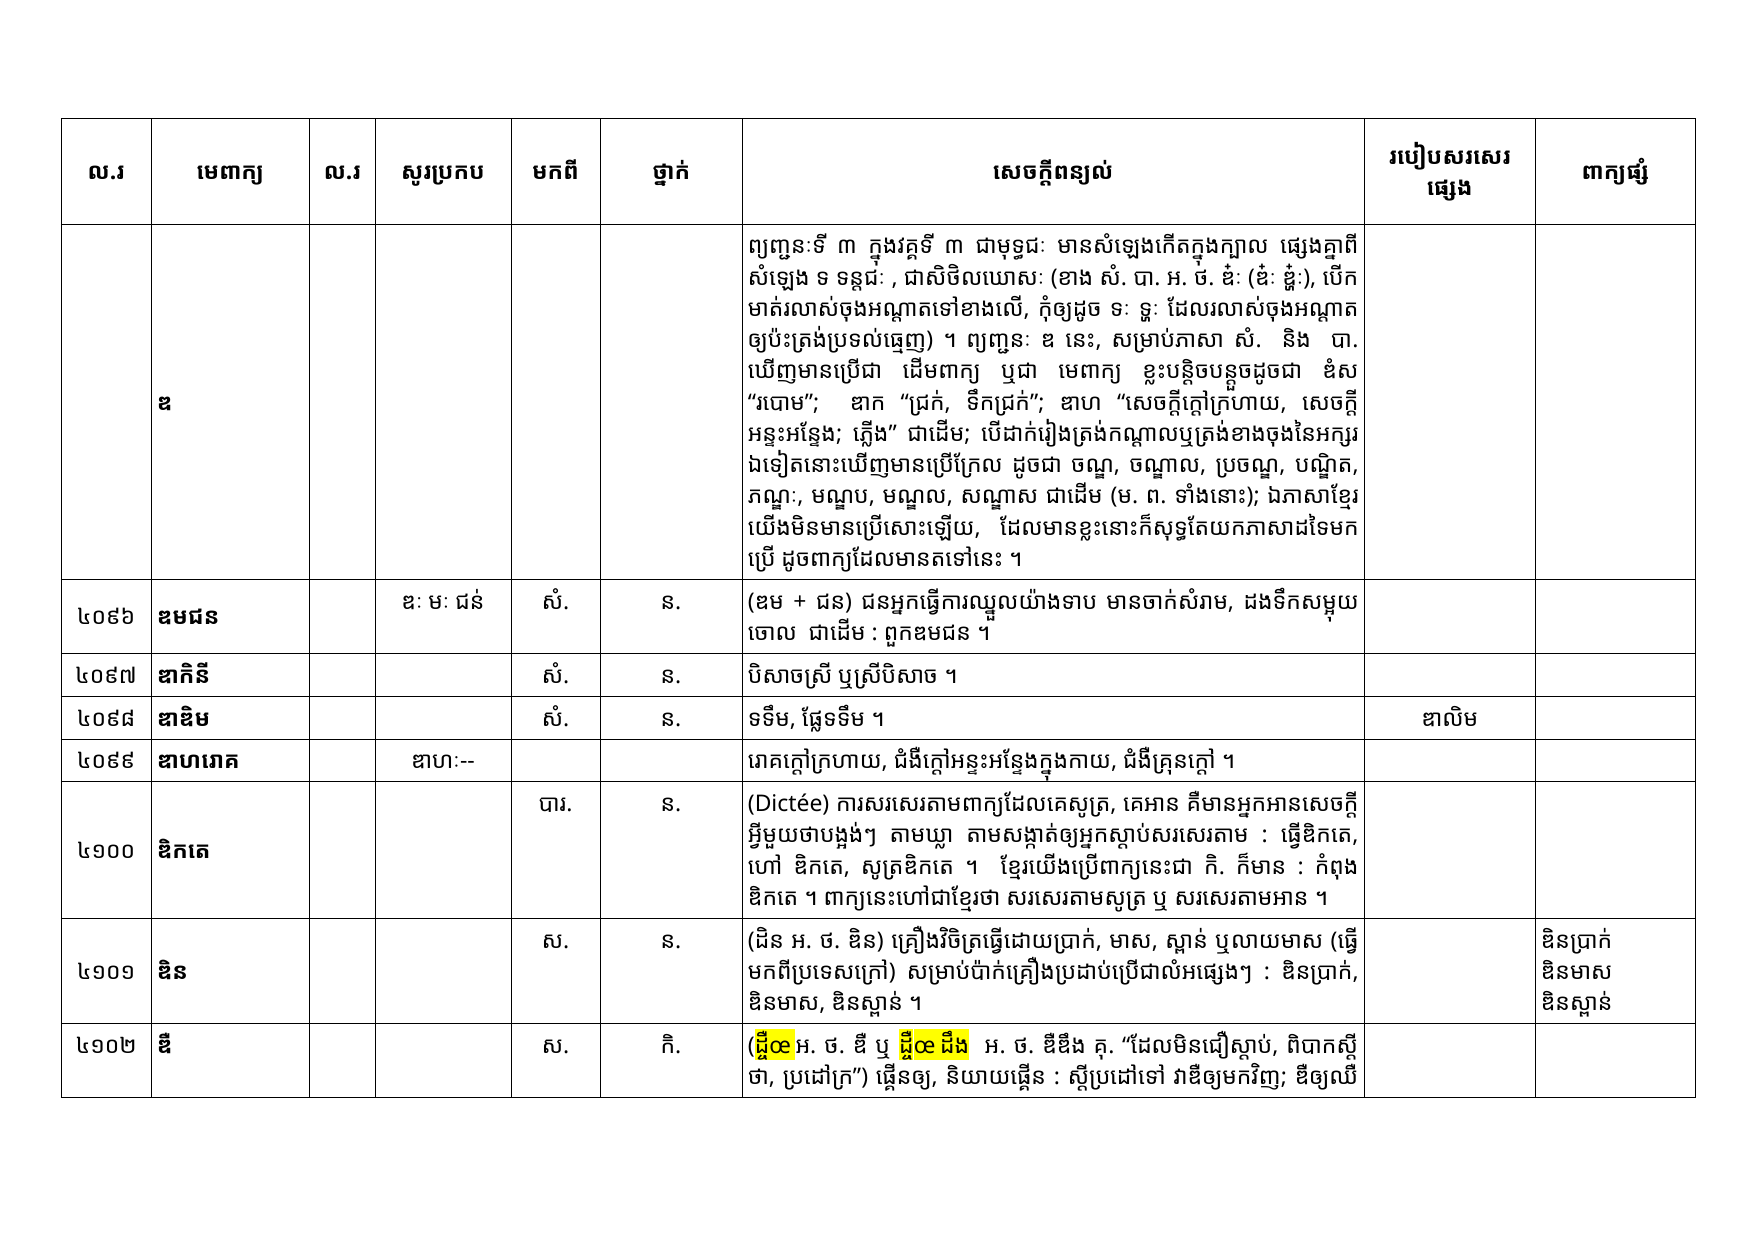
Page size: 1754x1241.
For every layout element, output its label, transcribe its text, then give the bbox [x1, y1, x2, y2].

table_cell ព្យញ្ជនៈ​ទី ៣ ក្នុង​វគ្គ​ទី ៣ ជា​មុទ្ធជៈ មាន​សំឡេង​កើត​ក្នុង​ក្បាល ផ្សេង​គ្នា​ពី​សំឡេង ទ ទន្តជៈ , ជា​សិថិល​ឃោសៈ (ខាង សំ. បា. អ. ថ. ឌ៎ៈ (ឌ៎ៈ ឌ៎្ហៈ), បើក​មាត់​រលាស់​ចុង​អណ្ដាត​ទៅ​ខាង​លើ, កុំ​ឲ្យ​ដូច ទៈ ទ្ហៈ ដែល​រលាស់​ចុង​អណ្ដាត​ឲ្យ​ប៉ះ​ត្រង់​ប្រទល់​ធ្មេញ) ។ ព្យញ្ជនៈ ឌ នេះ, សម្រាប់​ភាសា សំ. និង បា. ឃើញ​មាន​ប្រើ​ជា ដើម​ពាក្យ ឬ​ជា មេ​ពាក្យ ខ្លះ​បន្ដិចបន្ដួច​ដូច​ជា ឌំស “របោម”; ឌាក “ជ្រក់, ទឹក​ជ្រក់”; ឌាហ “សេចក្ដី​ក្ដៅ​ក្រហាយ, សេចក្ដី​អន្ទះអន្ទែង; ភ្លើង” ជាដើម; បើ​ដាក់​រៀង​ត្រង់​កណ្ដាល​ឬ​ត្រង់​ខាង​ចុង​នៃ​អក្សរ​ឯ​ទៀត​នោះ​ឃើញ​មាន​ប្រើ​ក្រែល ដូច​ជា ចណ្ឌ, ចណ្ឌាល, ប្រចណ្ឌ, បណ្ឌិត, ភណ្ឌៈ, មណ្ឌប, មណ្ឌល, សណ្ឌាស ជាដើម (ម. ព. ទាំង​នោះ); ឯ​ភាសា​ខ្មែរ​យើង​មិន​មាន​ប្រើ​សោះ​ឡើយ, ដែល​មាន​ខ្លះ​នោះ​ក៏​សុទ្ធ​តែ​យក​ភាសា​ដទៃ​មក​ប្រើ ដូច​ពាក្យ​ដែល​មាន​ត​ទៅ​នេះ ។ [743, 225, 1364, 579]
table_cell [1365, 919, 1535, 1023]
table_cell ន. [601, 580, 742, 653]
table_cell [1365, 225, 1535, 579]
table_cell (ដិន អ. ថ. ឌិន) គ្រឿង​វិចិត្រ​ធ្វើ​ដោយ​ប្រាក់, មាស, ស្ពាន់ ឬ​លាយ​មាស (ធ្វើ​មក​ពី​ប្រទេស​ក្រៅ) សម្រាប់​ប៉ាក់​គ្រឿង​ប្រដាប់​ប្រើ​ជា​លំអ​ផ្សេង​ៗ : ឌិន​ប្រាក់, ឌិន​មាស, ឌិន​ស្ពាន់ ។ [743, 919, 1364, 1023]
table_cell បារ. [512, 782, 600, 918]
table_cell [1536, 740, 1695, 781]
table_cell [601, 225, 742, 579]
table_cell ឌាកិនី [152, 654, 309, 696]
table_cell ឌមជន [152, 580, 309, 653]
table_cell [1536, 782, 1695, 918]
table_cell [310, 654, 375, 696]
table_cell ឌាលិម [1365, 697, 1535, 738]
table_cell [376, 782, 511, 918]
table_cell ឌិកតេ [152, 782, 309, 918]
table_cell [376, 654, 511, 696]
table_header មក​ពី [512, 119, 600, 223]
table_header មេ​ពាក្យ [152, 119, 309, 223]
table_cell [62, 225, 151, 579]
table_cell ឌ [152, 225, 309, 579]
table_cell [310, 919, 375, 1023]
table_cell ន. [601, 654, 742, 696]
table_cell ឌាហៈ-- [376, 740, 511, 781]
table_cell [376, 919, 511, 1023]
table_cell កិ. [601, 1024, 742, 1097]
table_cell សំ. [512, 697, 600, 738]
table_cell ស. [512, 919, 600, 1023]
table_cell [310, 1024, 375, 1097]
table_cell រោគ​ក្ដៅ​ក្រហាយ, ជំងឺ​ក្ដៅ​អន្ទះអន្ទែង​ក្នុង​កាយ, ជំងឺ​គ្រុន​ក្ដៅ ។ [743, 740, 1364, 781]
table_cell ៤១០២ [62, 1024, 151, 1097]
table_cell [1536, 1024, 1695, 1097]
table_cell ឌៈ មៈ ជន់ [376, 580, 511, 653]
table_cell [1365, 740, 1535, 781]
table_header សូរ​ប្រកប [376, 119, 511, 223]
table_cell [512, 740, 600, 781]
table_cell ឌឺ [152, 1024, 309, 1097]
table_cell [310, 580, 375, 653]
table_header របៀប​សរសេរ​ផ្សេង [1365, 119, 1535, 223]
table_cell បិសាច​ស្រី ឬ​ស្រី​បិសាច ។ [743, 654, 1364, 696]
table_cell ទទឹម, ផ្លែ​ទទឹម ។ [743, 697, 1364, 738]
table_cell ស. [512, 1024, 600, 1097]
table_cell [1536, 225, 1695, 579]
table_header ល.រ [62, 119, 151, 223]
table_cell ៤០៩៨ [62, 697, 151, 738]
table_cell ៤០៩៦ [62, 580, 151, 653]
table_cell [376, 697, 511, 738]
table_cell ន. [601, 919, 742, 1023]
table_cell [1536, 654, 1695, 696]
table_cell [1536, 580, 1695, 653]
table_cell [310, 697, 375, 738]
table_cell ន. [601, 782, 742, 918]
table_cell ឌាហ​រោគ [152, 740, 309, 781]
table_cell ៤១០១ [62, 919, 151, 1023]
table_cell [310, 782, 375, 918]
table_cell (ឌម + ជន) ជន​អ្នក​ធ្វើ​ការ​ឈ្នួល​យ៉ាង​ទាប មាន​ចាក់​សំរាម, ដង​ទឹក​សម្អុយ​ចោល ជាដើម : ពួក​ឌមជន ។ [743, 580, 1364, 653]
table_cell [1536, 697, 1695, 738]
table_cell ឌាឌិម [152, 697, 309, 738]
table_cell ន. [601, 697, 742, 738]
table_cell [310, 225, 375, 579]
table_header ល.រ [310, 119, 375, 223]
table_cell [1365, 782, 1535, 918]
table_cell ៤០៩៧ [62, 654, 151, 696]
table_cell [1365, 580, 1535, 653]
table_cell ឌិន [152, 919, 309, 1023]
table_cell ៤១០០ [62, 782, 151, 918]
table_cell ៤០៩៩ [62, 740, 151, 781]
table_cell សំ. [512, 654, 600, 696]
table_cell [376, 1024, 511, 1097]
table_cell [1365, 1024, 1535, 1097]
table_cell [512, 225, 600, 579]
table_header ថ្នាក់ [601, 119, 742, 223]
table_cell (Dictée) ការ​សរសេរ​តាម​ពាក្យ​ដែល​គេ​សូត្រ, គេ​អាន គឺ​មាន​អ្នក​អាន​សេចក្ដី​អ្វី​មួយ​ថា​បង្អង់​ៗ តាម​ឃ្លា តាម​សង្កាត់​ឲ្យ​អ្នក​ស្ដាប់​សរសេរ​តាម : ធ្វើ​ឌិកតេ, ហៅ ឌិកតេ, សូត្រ​ឌិកតេ ។ ខ្មែរ​យើង​ប្រើ​ពាក្យ​នេះ​ជា កិ. ក៏​មាន : កំពុង​ឌិកតេ ។ ពាក្យ​នេះ​ហៅ​ជា​ខ្មែរ​ថា សរសេរ​តាម​សូត្រ ឬ សរសេរ​តាម​អាន ។ [743, 782, 1364, 918]
table_cell [1365, 654, 1535, 696]
table_cell [310, 740, 375, 781]
table_cell ឌិន​ប្រាក់ ឌិន​មាស ឌិន​ស្ពាន់ [1536, 919, 1695, 1023]
table_cell [601, 740, 742, 781]
table_cell សំ. [512, 580, 600, 653]
table_cell [376, 225, 511, 579]
table_header ពាក្យ​ផ្សំ [1536, 119, 1695, 223]
table_header សេចក្តី​ពន្យល់ [743, 119, 1364, 223]
table_cell (ដ្ចឺœអ. ថ. ឌឺ ឬ ដ្ចឺœដឹង អ. ថ. ឌឺឌឹង គុ. “ដែល​មិន​ជឿ​ស្ដាប់, ពិបាក​ស្ដី​ថា, ប្រដៅ​ក្រ”) ផ្គើន​ឲ្យ, និយាយ​ផ្គើន : ស្ដី​ប្រដៅ​ទៅ វា​ឌឺ​ឲ្យ​មក​វិញ; ឌឺ​ឲ្យ​ឈឺ​ [743, 1024, 1364, 1097]
